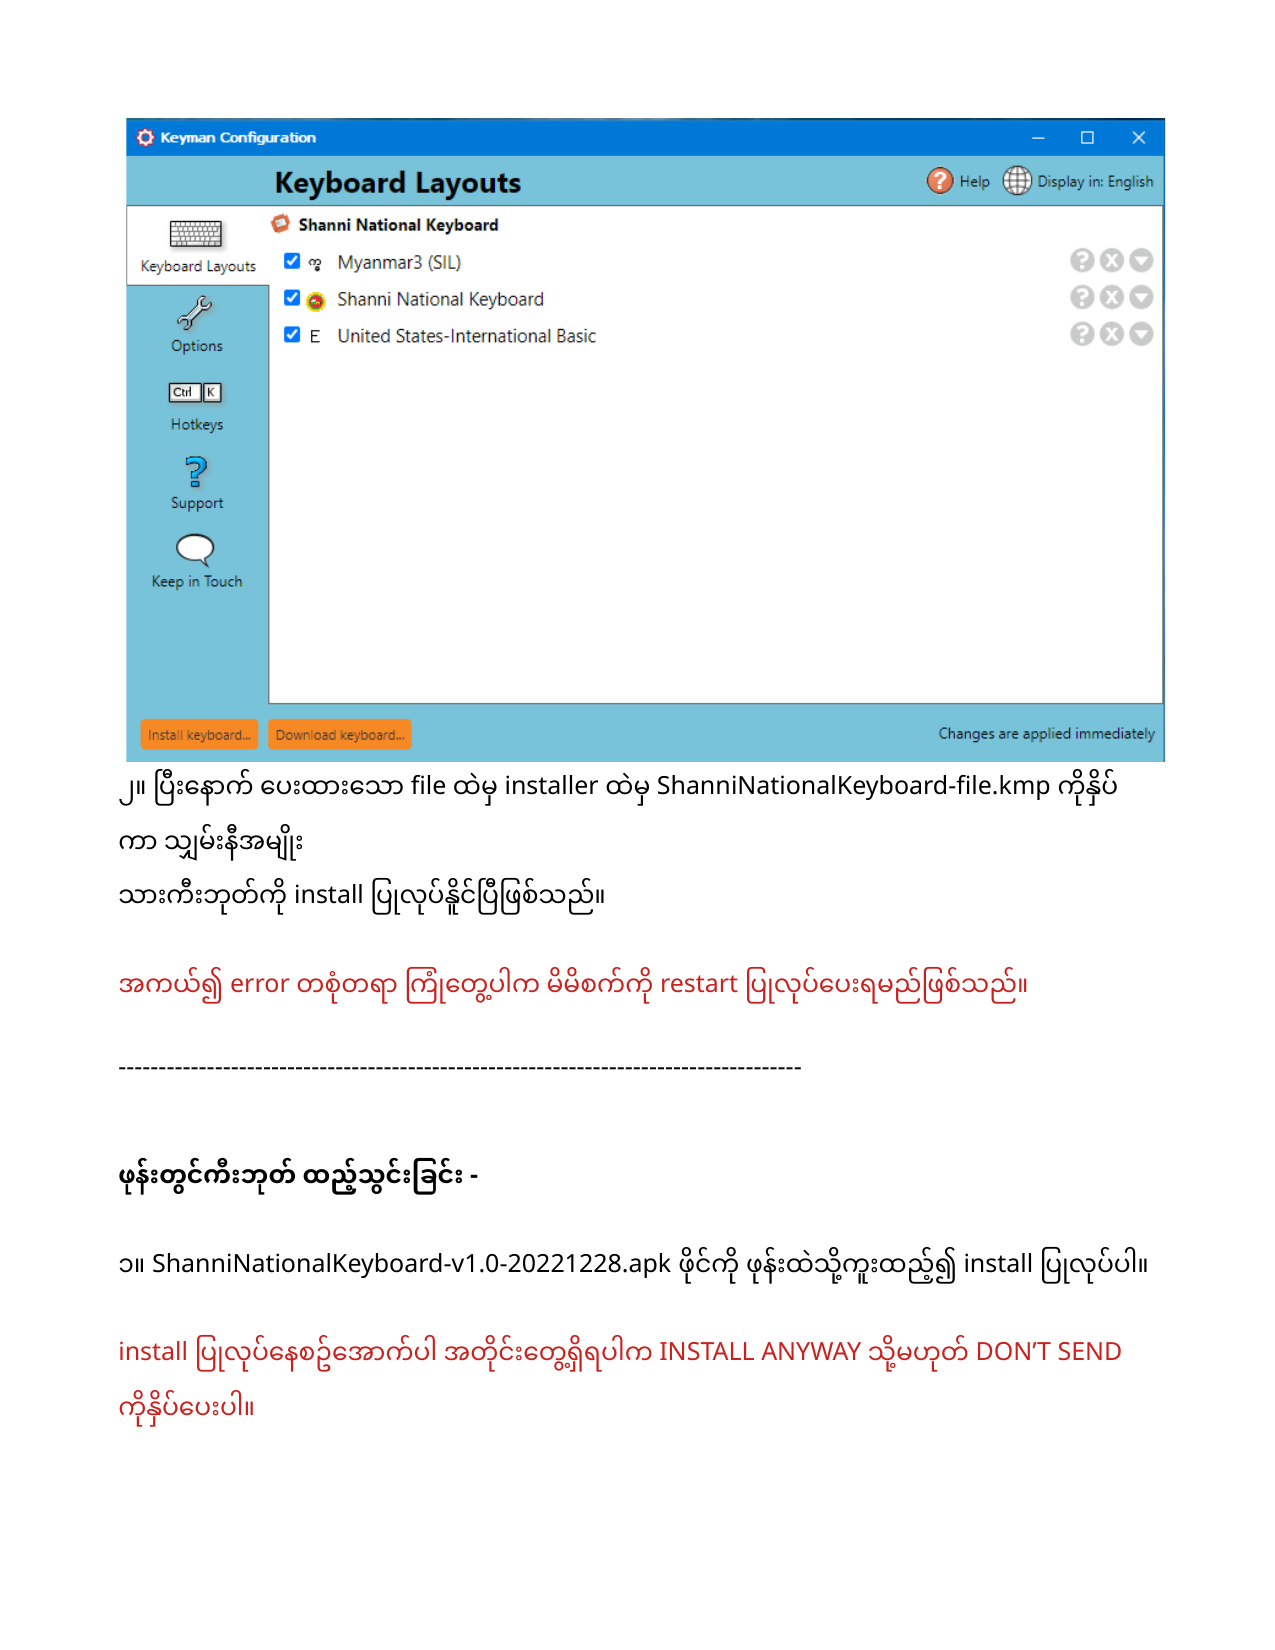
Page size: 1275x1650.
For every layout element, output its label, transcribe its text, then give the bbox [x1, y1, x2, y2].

text install ပြုလုပ်နေစဥ်အောက်ပါ အတိုင်းတွေ့ရှိရပါက INSTALL ANYWAY သို့မဟုတ် DON’T SEND ကိုနှိပ်ပေးပါ။ [118, 1328, 1157, 1437]
text ဖုန်းတွင်ကီးဘုတ် ထည့်သွင်းခြင်း - [118, 1150, 1157, 1205]
text သားကီးဘုတ်ကို install ပြုလုပ်နိူင်ပြီဖြစ်သည်။ [118, 871, 1157, 925]
text ------------------------------------------------------------------------------------- [118, 1048, 1157, 1082]
text ၁။ ShanniNationalKeyboard-v1.0-20221228.apk ဖိုင်ကို ဖုန်းထဲသို့ကူးထည့်၍ install ပြုလုပ်ပါ။ [118, 1239, 1157, 1293]
picture [126, 118, 1166, 762]
text ၂။ ပြီးနောက် ပေးထားသော file ထဲမှ installer ထဲမှ ShanniNationalKeyboard-file.kmp ကိုနှိပ်ကာ သျှမ်းနီအမျိုး [118, 118, 1157, 871]
text အကယ်၍ error တစုံတရာ ကြုံတွေ့ပါက မိမိစက်ကို restart ပြုလုပ်ပေးရမည်ဖြစ်သည်။ [118, 959, 1157, 1014]
